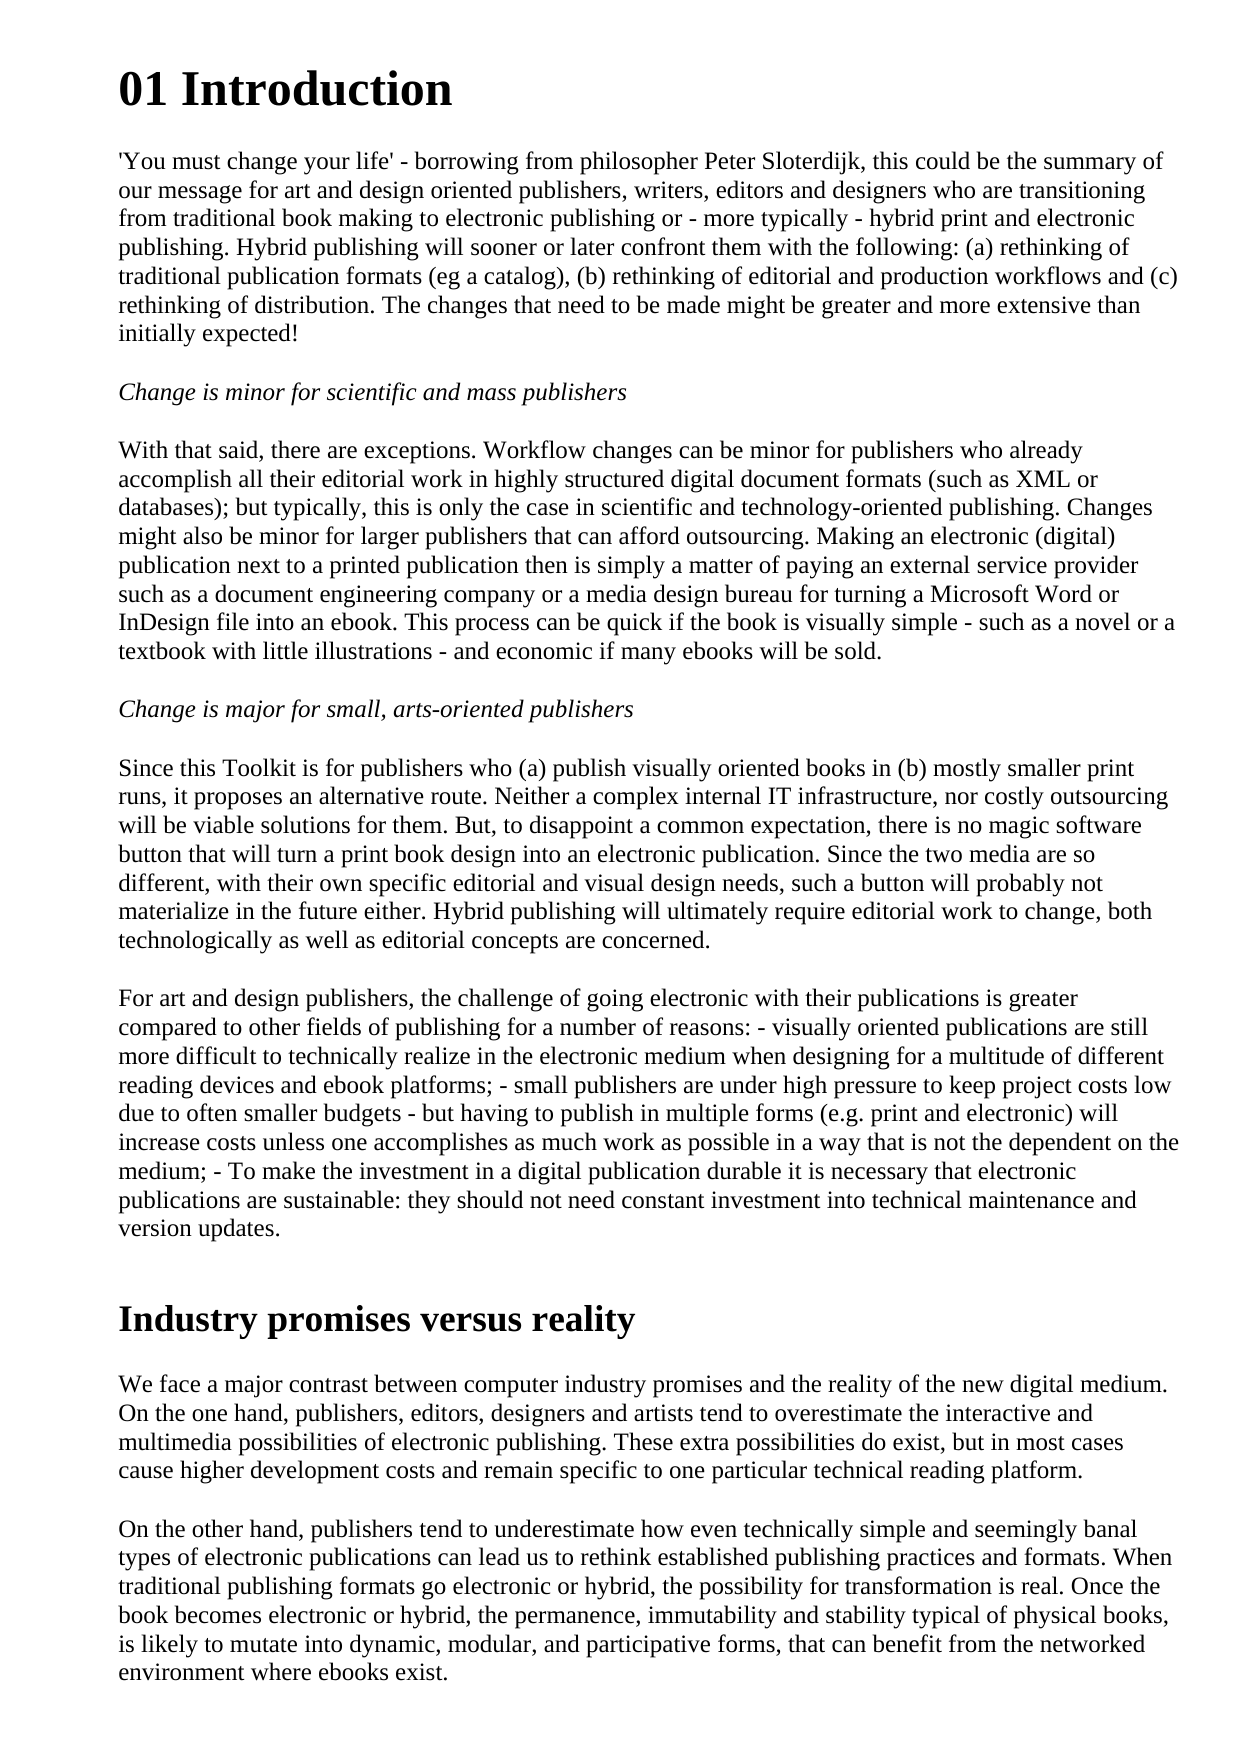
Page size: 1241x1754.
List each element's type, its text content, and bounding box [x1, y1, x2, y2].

text Since this Toolkit is for publishers who (a) publish visually oriented books in (b) mostly smaller print runs, it proposes an alternative route. Neither a complex internal IT infrastructure, nor costly outsourcing will be viable solutions for them. But, to disappoint a common expectation, there is no magic software button that will turn a print book design into an electronic publication. Since the two media are so different, with their own specific editorial and visual design needs, such a button will probably not materialize in the future either. Hybrid publishing will ultimately require editorial work to change, both technologically as well as editorial concepts are concerned. [118, 753, 1181, 954]
text Change is minor for scientific and mass publishers [118, 377, 1181, 406]
text 'You must change your life' - borrowing from philosopher Peter Sloterdijk, this could be the summary of our message for art and design oriented publishers, writers, editors and designers who are transitioning from traditional book making to electronic publishing or - more typically - hybrid print and electronic publishing. Hybrid publishing will sooner or later confront them with the following: (a) rethinking of traditional publication formats (eg a catalog), (b) rethinking of editorial and production workflows and (c) rethinking of distribution. The changes that need to be made might be greater and more extensive than initially expected! [118, 146, 1181, 347]
text On the other hand, publishers tend to underestimate how even technically simple and seemingly banal types of electronic publications can lead us to rethink established publishing practices and formats. When traditional publishing formats go electronic or hybrid, the possibility for transformation is real. Once the book becomes electronic or hybrid, the permanence, immutability and stability typical of physical books, is likely to mutate into dynamic, modular, and participative forms, that can benefit from the networked environment where ebooks exist. [118, 1514, 1181, 1686]
text With that said, there are exceptions. Workflow changes can be minor for publishers who already accomplish all their editorial work in highly structured digital document formats (such as XML or databases); but typically, this is only the case in scientific and technology-oriented publishing. Changes might also be minor for larger publishers that can afford outsourcing. Making an electronic (digital) publication next to a printed publication then is simply a matter of paying an external service provider such as a document engineering company or a media design bureau for turning a Microsoft Word or InDesign file into an ebook. This process can be quick if the book is visually simple - such as a novel or a textbook with little illustrations - and economic if many ebooks will be sold. [118, 435, 1181, 665]
text Change is major for small, arts-oriented publishers [118, 694, 1181, 723]
text For art and design publishers, the challenge of going electronic with their publications is greater compared to other fields of publishing for a number of reasons: - visually oriented publications are still more difficult to technically realize in the electronic medium when designing for a multitude of different reading devices and ebook platforms; - small publishers are under high pressure to keep project costs low due to often smaller budgets - but having to publish in multiple forms (e.g. print and electronic) will increase costs unless one accomplishes as much work as possible in a way that is not the dependent on the medium; - To make the investment in a digital publication durable it is necessary that electronic publications are sustainable: they should not need constant investment into technical maintenance and version updates. [118, 983, 1181, 1242]
subtitle 01 Introduction [118, 59, 1181, 117]
subtitle Industry promises versus reality [118, 1297, 1181, 1340]
text We face a major contrast between computer industry promises and the reality of the new digital medium. On the one hand, publishers, editors, designers and artists tend to overestimate the interactive and multimedia possibilities of electronic publishing. These extra possibilities do exist, but in most cases cause higher development costs and remain specific to one particular technical reading platform. [118, 1369, 1181, 1484]
